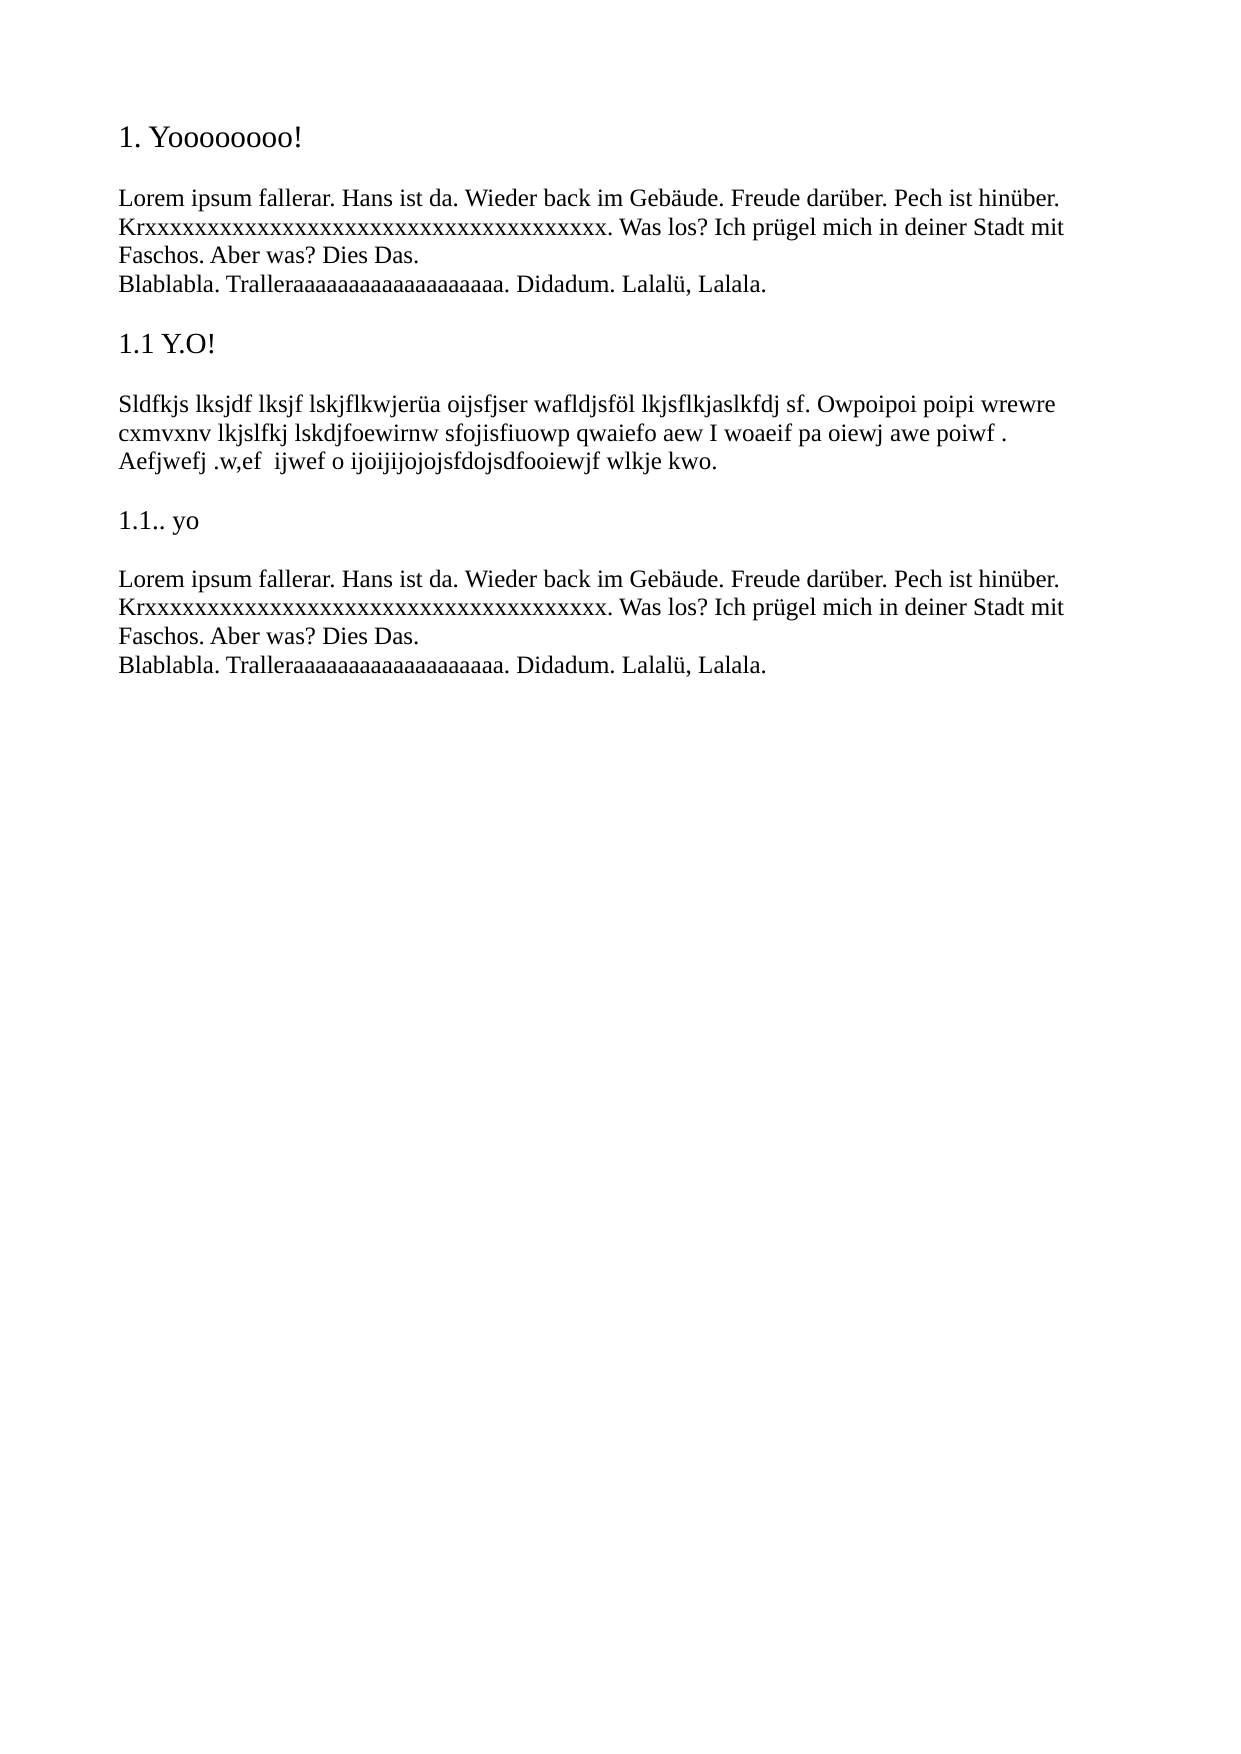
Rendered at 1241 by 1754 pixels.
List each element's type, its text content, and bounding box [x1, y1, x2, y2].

text Sldfkjs lksjdf lksjf lskjflkwjerüa oijsfjser wafldjsföl lkjsflkjaslkfdj sf. Owpoipoi poipi wrewre cxmvxnv lkjslfkj lskdjfoewirnw sfojisfiuowp qwaiefo aew I woaeif pa oiewj awe poiwf . [118, 389, 1122, 446]
text 1. Yoooooooo! [118, 118, 1122, 154]
text 1.1 Y.O! [118, 327, 1122, 360]
text Blablabla. Tralleraaaaaaaaaaaaaaaaaaa. Didadum. Lalalü, Lalala. [118, 269, 1122, 298]
text Aefjwefj .w,ef ijwef o ijoijijojojsfdojsdfooiewjf wlkje kwo. [118, 446, 1122, 475]
text Lorem ipsum fallerar. Hans ist da. Wieder back im Gebäude. Freude darüber. Pech ist hinüber. Krxxxxxxxxxxxxxxxxxxxxxxxxxxxxxxxxxxxxx. Was los? Ich prügel mich in deiner Stadt mit Faschos. Aber was? Dies Das. [118, 564, 1122, 650]
text Lorem ipsum fallerar. Hans ist da. Wieder back im Gebäude. Freude darüber. Pech ist hinüber. Krxxxxxxxxxxxxxxxxxxxxxxxxxxxxxxxxxxxxx. Was los? Ich prügel mich in deiner Stadt mit Faschos. Aber was? Dies Das. [118, 183, 1122, 269]
text 1.1.. yo [118, 504, 1122, 535]
text Blablabla. Tralleraaaaaaaaaaaaaaaaaaa. Didadum. Lalalü, Lalala. [118, 650, 1122, 679]
